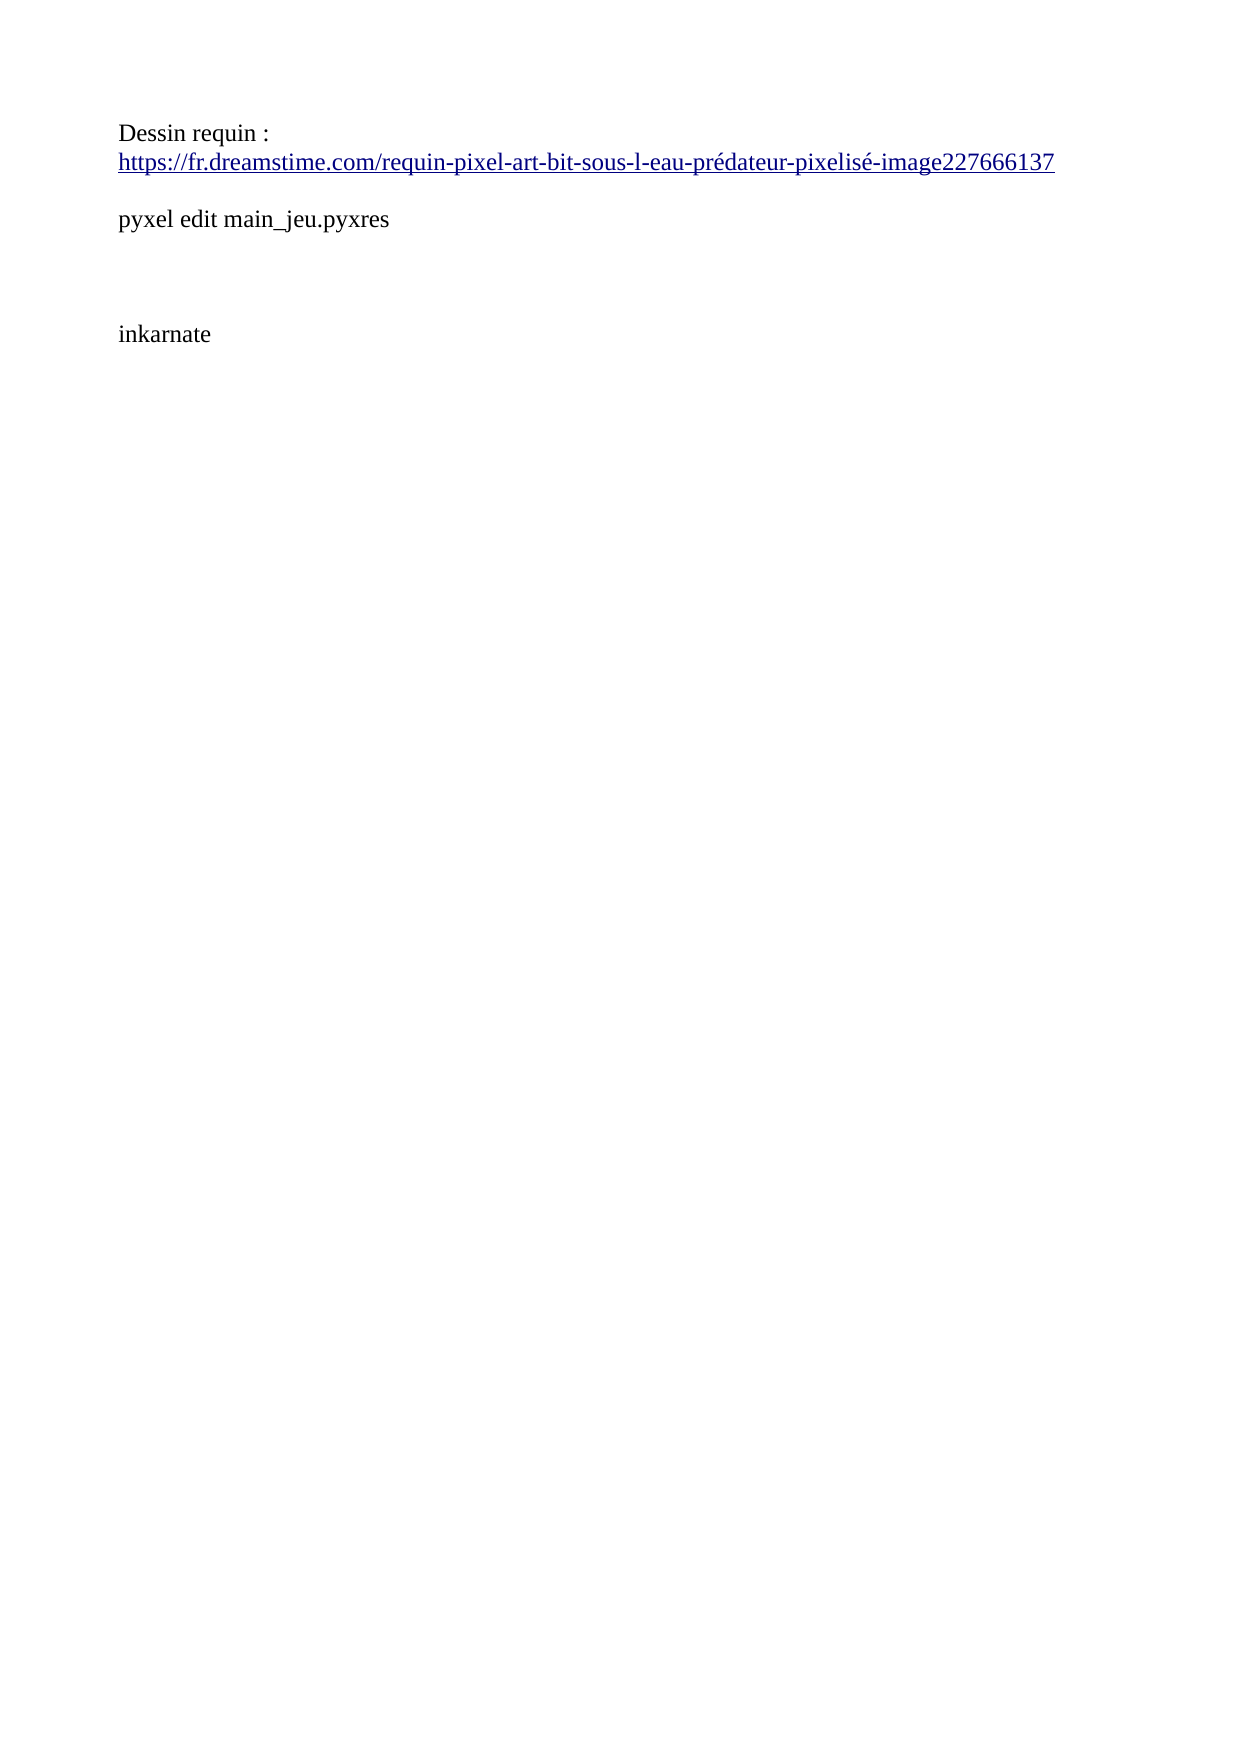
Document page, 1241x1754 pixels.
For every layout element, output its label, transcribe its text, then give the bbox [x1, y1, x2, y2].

text Dessin requin : [118, 118, 1122, 147]
text https://fr.dreamstime.com/requin-pixel-art-bit-sous-l-eau-prédateur-pixelisé-image227666137 [118, 147, 1122, 176]
text inkarnate [118, 319, 1122, 348]
text pyxel edit main_jeu.pyxres [118, 204, 1122, 233]
